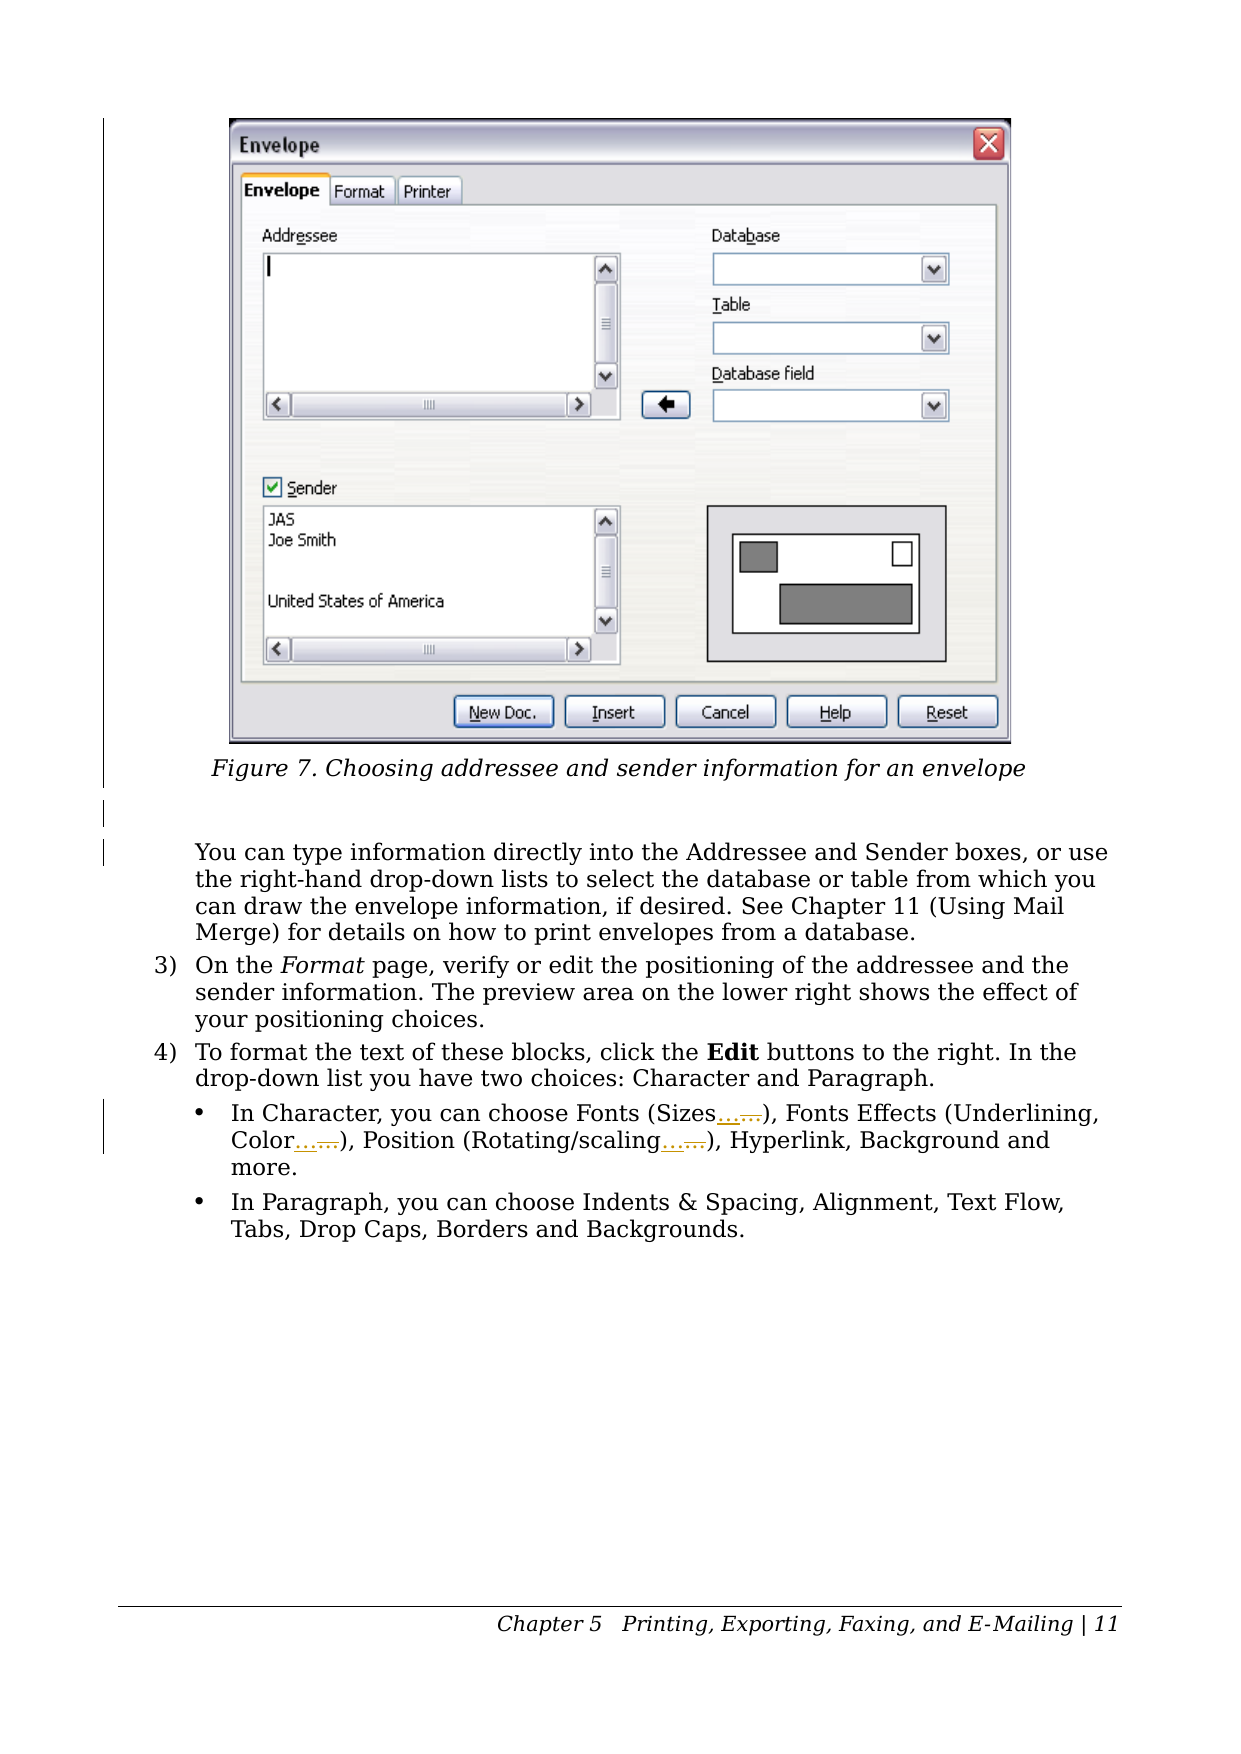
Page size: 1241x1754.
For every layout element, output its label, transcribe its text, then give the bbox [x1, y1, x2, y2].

list You can type information directly into the Addressee and Sender boxes, or use the right-hand drop-down lists to select the database or table from which you can draw the envelope information, if desired. See Chapter 11 (Using Mail Merge) for details on how to print envelopes from a database. [177, 839, 1122, 946]
list On the Format page, verify or edit the positioning of the addressee and the sender information. The preview area on the lower right shows the effect of your positioning choices. [177, 952, 1122, 1032]
list In Paragraph, you can choose Indents & Spacing, Alignment, Text Flow, Tabs, Drop Caps, Borders and Backgrounds. [192, 1187, 1122, 1243]
list In Character, you can choose Fonts (Sizes…), Fonts Effects (Underlining, Color…), Position (Rotating/scaling…), Hyperlink, Background and more. [192, 1098, 1122, 1181]
picture [229, 118, 1012, 744]
text Figure 7. Choosing addressee and sender information for an envelope [189, 756, 1051, 782]
list To format the text of these blocks, click the Edit buttons to the right. In the drop-down list you have two choices: Character and Paragraph. [177, 1039, 1122, 1092]
